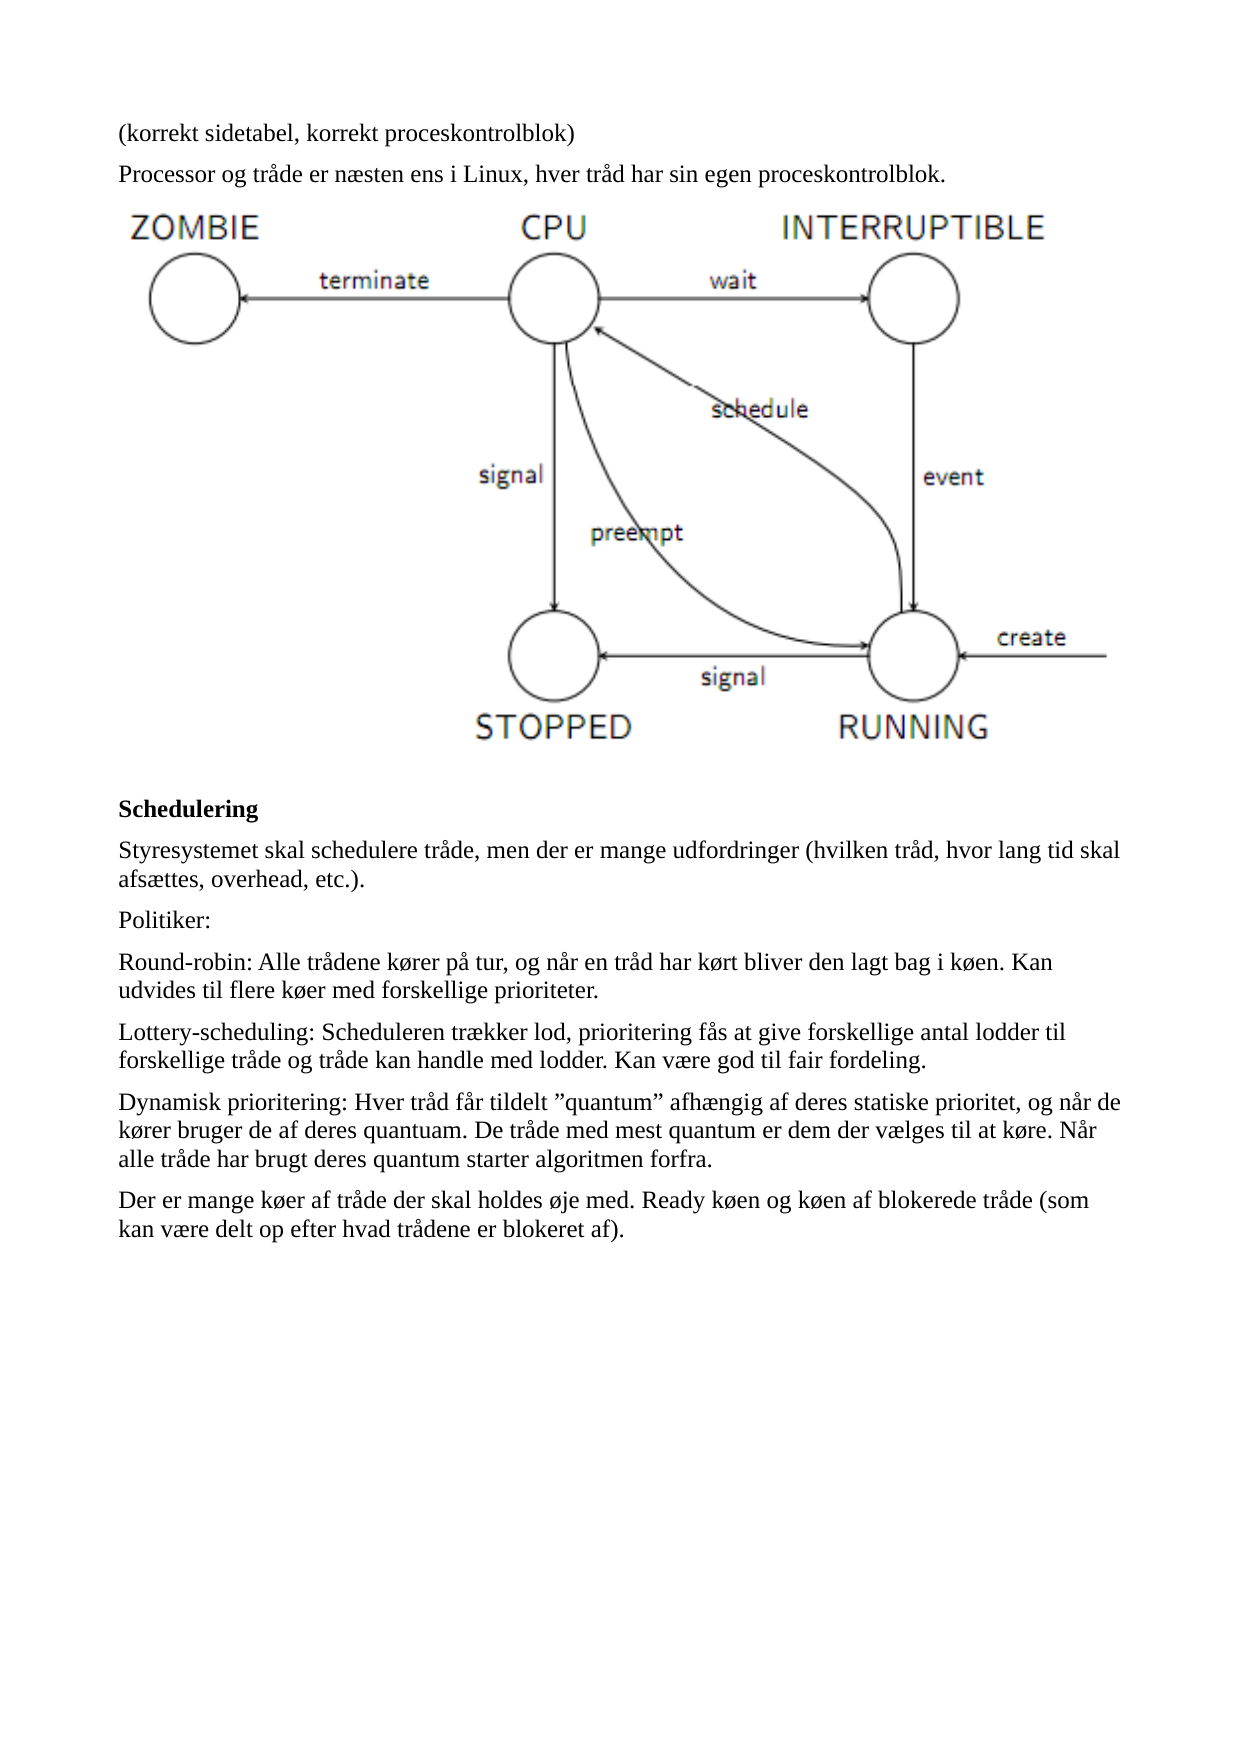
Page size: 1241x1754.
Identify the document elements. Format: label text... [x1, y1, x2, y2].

text Styresystemet skal schedulere tråde, men der er mange udfordringer (hvilken tråd, hvor lang tid skal afsættes, overhead, etc.). [118, 836, 1122, 893]
text Round-robin: Alle trådene kører på tur, og når en tråd har kørt bliver den lagt bag i køen. Kan udvides til flere køer med forskellige prioriteter. [118, 947, 1122, 1004]
text Processor og tråde er næsten ens i Linux, hver tråd har sin egen proceskontrolblok. [118, 159, 1122, 188]
text Dynamisk prioritering: Hver tråd får tildelt ”quantum” afhængig af deres statiske prioritet, og når de kører bruger de af deres quantuam. De tråde med mest quantum er dem der vælges til at køre. Når alle tråde har brugt deres quantum starter algoritmen forfra. [118, 1087, 1122, 1173]
picture [118, 200, 1123, 753]
text Schedulering [118, 794, 1122, 823]
text (korrekt sidetabel, korrekt proceskontrolblok) [118, 118, 1122, 147]
text Der er mange køer af tråde der skal holdes øje med. Ready køen og køen af blokerede tråde (som kan være delt op efter hvad trådene er blokeret af). [118, 1186, 1122, 1243]
text Politiker: [118, 906, 1122, 934]
text Lottery-scheduling: Scheduleren trækker lod, prioritering fås at give forskellige antal lodder til forskellige tråde og tråde kan handle med lodder. Kan være god til fair fordeling. [118, 1017, 1122, 1074]
